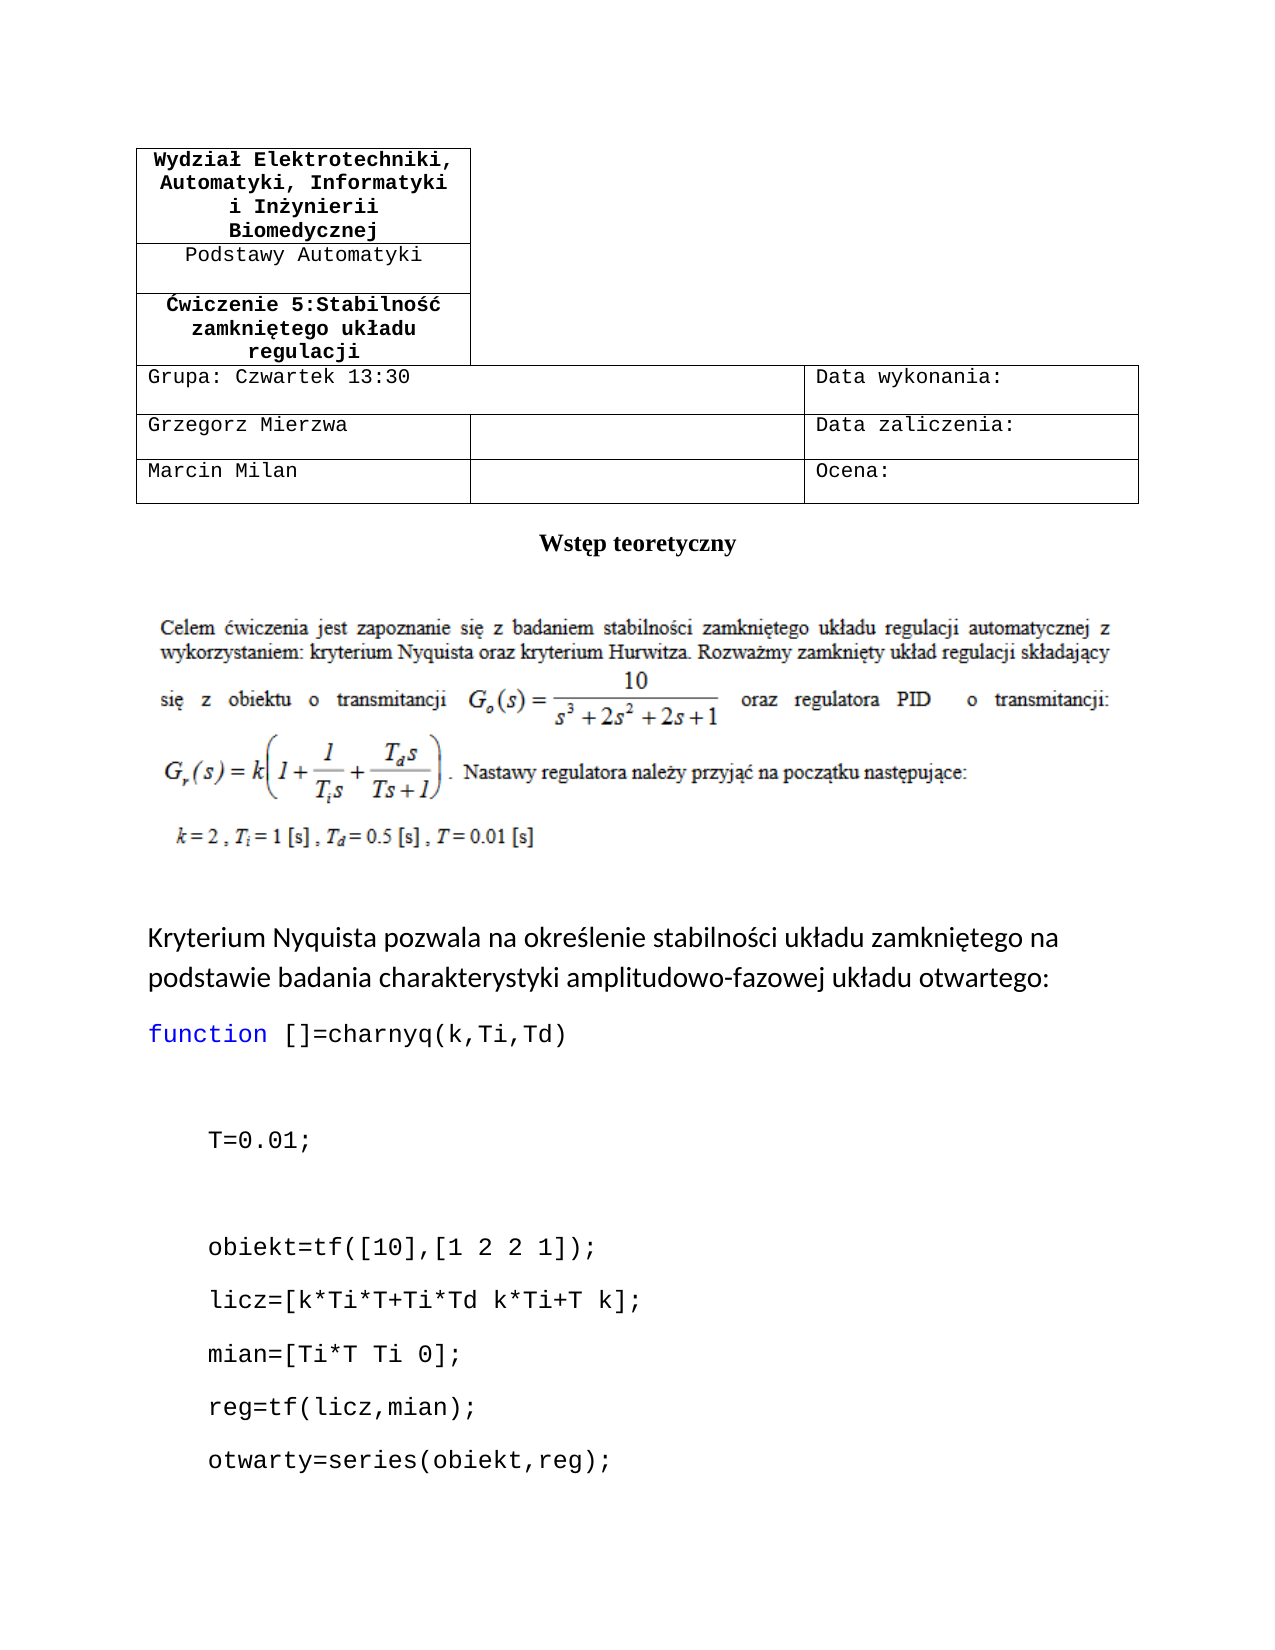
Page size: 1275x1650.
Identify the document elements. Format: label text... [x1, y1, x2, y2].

text T=0.01; [148, 1128, 1127, 1156]
text function []=charnyq(k,Ti,Td) [148, 1021, 1127, 1050]
table_cell Podstawy Automatyki [137, 244, 470, 293]
table_cell Grzegorz Mierzwa [137, 415, 470, 459]
text mian=[Ti*T Ti 0]; [148, 1341, 1127, 1370]
text otwarty=series(obiekt,reg); [148, 1448, 1127, 1476]
text reg=tf(licz,mian); [148, 1395, 1127, 1423]
table_cell Ćwiczenie 5:Stabilność zamkniętego układu regulacji [137, 294, 470, 365]
table_cell Ocena: [805, 460, 1138, 503]
table_header Wydział Elektrotechniki, Automatyki, Informatyki i Inżynierii Biomedycznej [137, 149, 470, 243]
text obiekt=tf([10],[1 2 2 1]); [148, 1235, 1127, 1263]
table_cell Grupa: Czwartek 13:30 [137, 366, 804, 413]
text licz=[k*Ti*T+Ti*Td k*Ti+T k]; [148, 1288, 1127, 1316]
table_cell Data wykonania: [805, 366, 1138, 413]
table_cell Marcin Milan [137, 460, 470, 503]
picture [153, 609, 1122, 862]
table_cell Data zaliczenia: [805, 415, 1138, 459]
table_cell [471, 415, 804, 459]
text Kryterium Nyquista pozwala na określenie stabilności układu zamkniętego na podstawie badania charakterystyki amplitudowo-fazowej układu otwartego: [148, 919, 1127, 995]
text Wstęp teoretyczny [148, 528, 1127, 557]
table_cell [471, 460, 804, 503]
